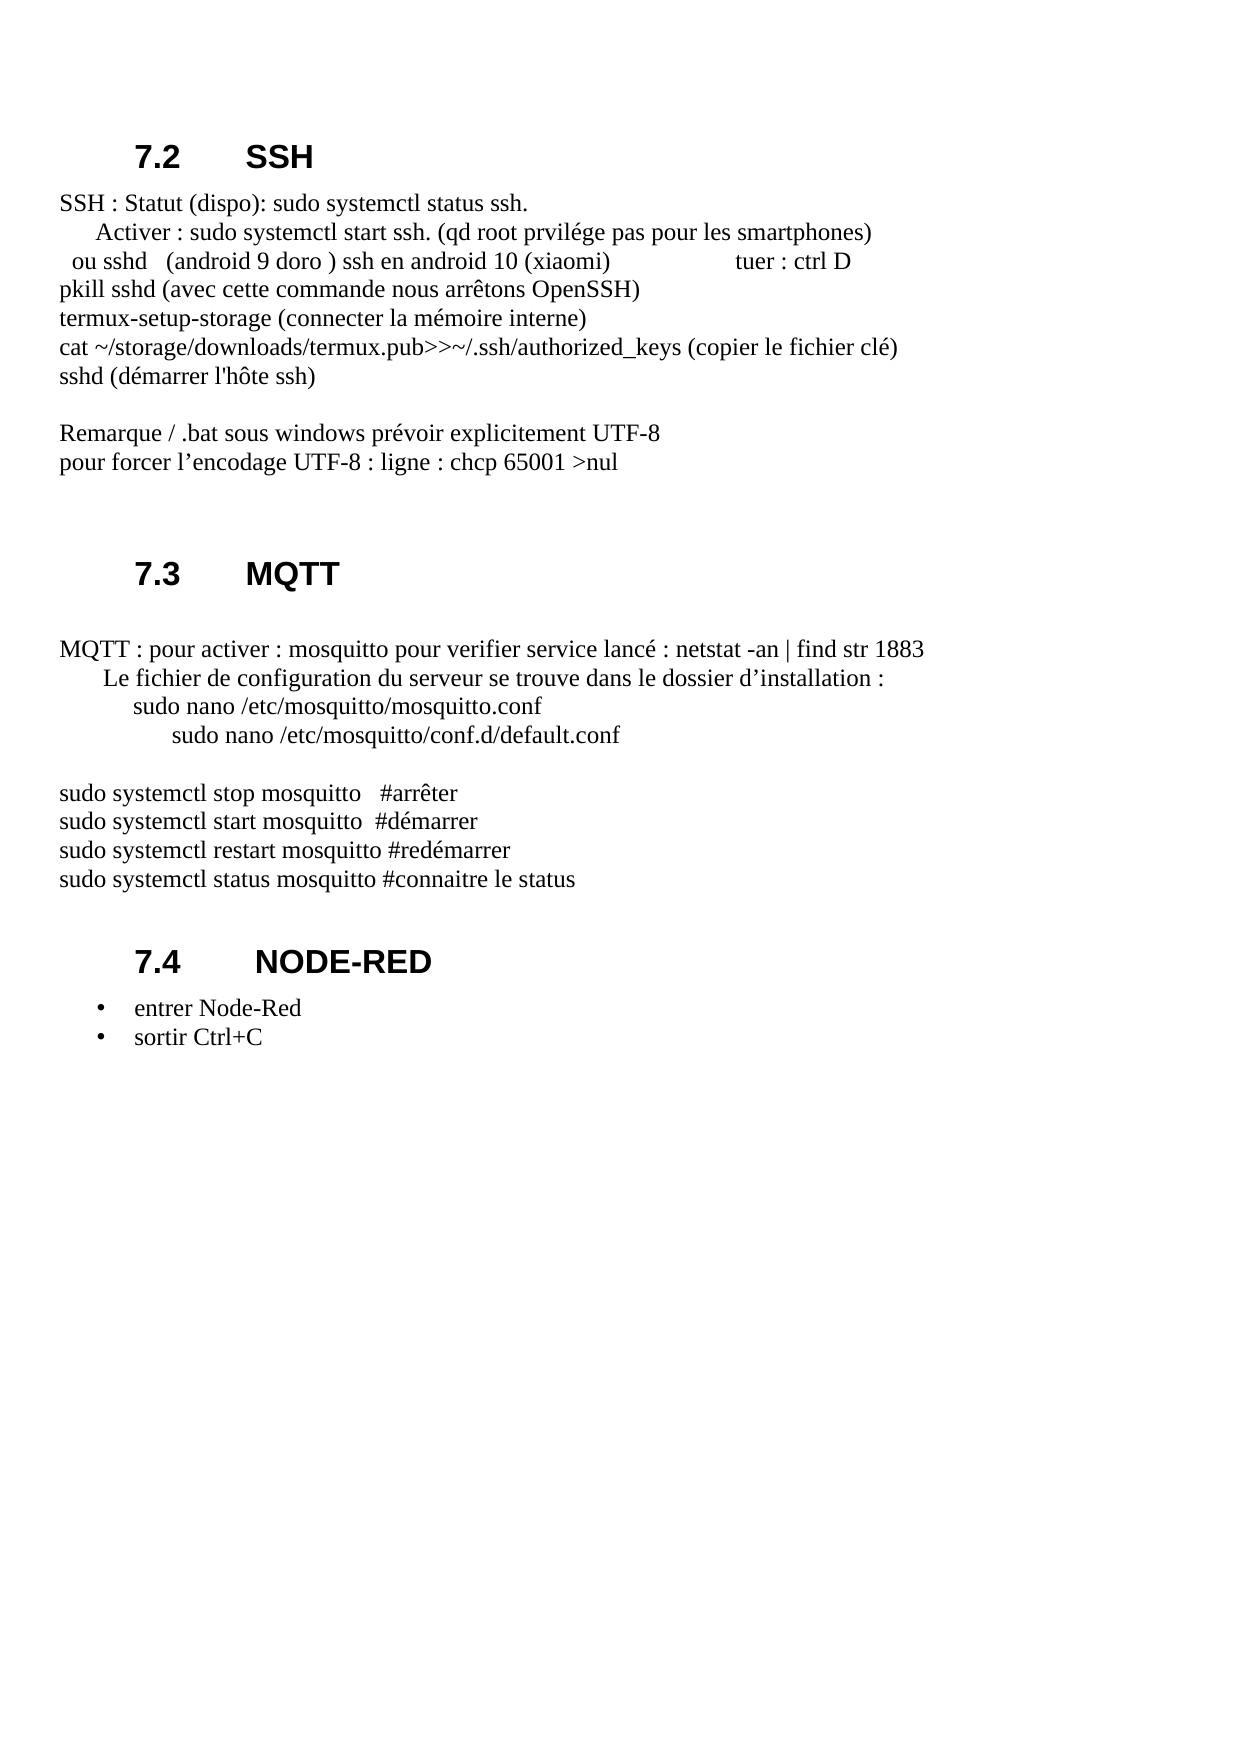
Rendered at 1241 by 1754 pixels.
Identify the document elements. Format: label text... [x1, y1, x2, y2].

subtitle MQTT [134, 554, 1181, 593]
text MQTT : pour activer : mosquitto pour verifier service lancé : netstat -an | find str 1883 [59, 634, 1181, 663]
subtitle SSH [134, 137, 1181, 176]
text Le fichier de configuration du serveur se trouve dans le dossier d’installation : [59, 663, 1181, 691]
text sudo systemctl status mosquitto #connaitre le status [59, 864, 1181, 893]
text cat ~/storage/downloads/termux.pub>>~/.ssh/authorized_keys (copier le fichier clé) [59, 332, 1181, 361]
text Remarque / .bat sous windows prévoir explicitement UTF-8 pour forcer l’encodage UTF-8 : ligne : chcp 65001 >nul [59, 418, 1181, 476]
list sortir Ctrl+C [97, 1022, 1181, 1051]
text Activer : sudo systemctl start ssh. (qd root prvilége pas pour les smartphones) [59, 217, 1181, 246]
text sudo nano /etc/mosquitto/mosquitto.conf [59, 691, 1181, 720]
text ou sshd (android 9 doro ) ssh en android 10 (xiaomi) tuer : ctrl D [59, 246, 1181, 274]
text sudo nano /etc/mosquitto/conf.d/default.conf [59, 720, 1181, 749]
text sudo systemctl start mosquitto #démarrer [59, 806, 1181, 835]
text sudo systemctl restart mosquitto #redémarrer [59, 835, 1181, 864]
text pkill sshd (avec cette commande nous arrêtons OpenSSH) [59, 274, 1181, 303]
text SSH : Statut (dispo): sudo systemctl status ssh. [59, 188, 1181, 217]
text sudo systemctl stop mosquitto #arrêter [59, 778, 1181, 806]
text termux-setup-storage (connecter la mémoire interne) [59, 303, 1181, 332]
text sshd (démarrer l'hôte ssh) [59, 361, 1181, 389]
list entrer Node-Red [97, 993, 1181, 1022]
subtitle NODE-RED [134, 942, 1181, 981]
